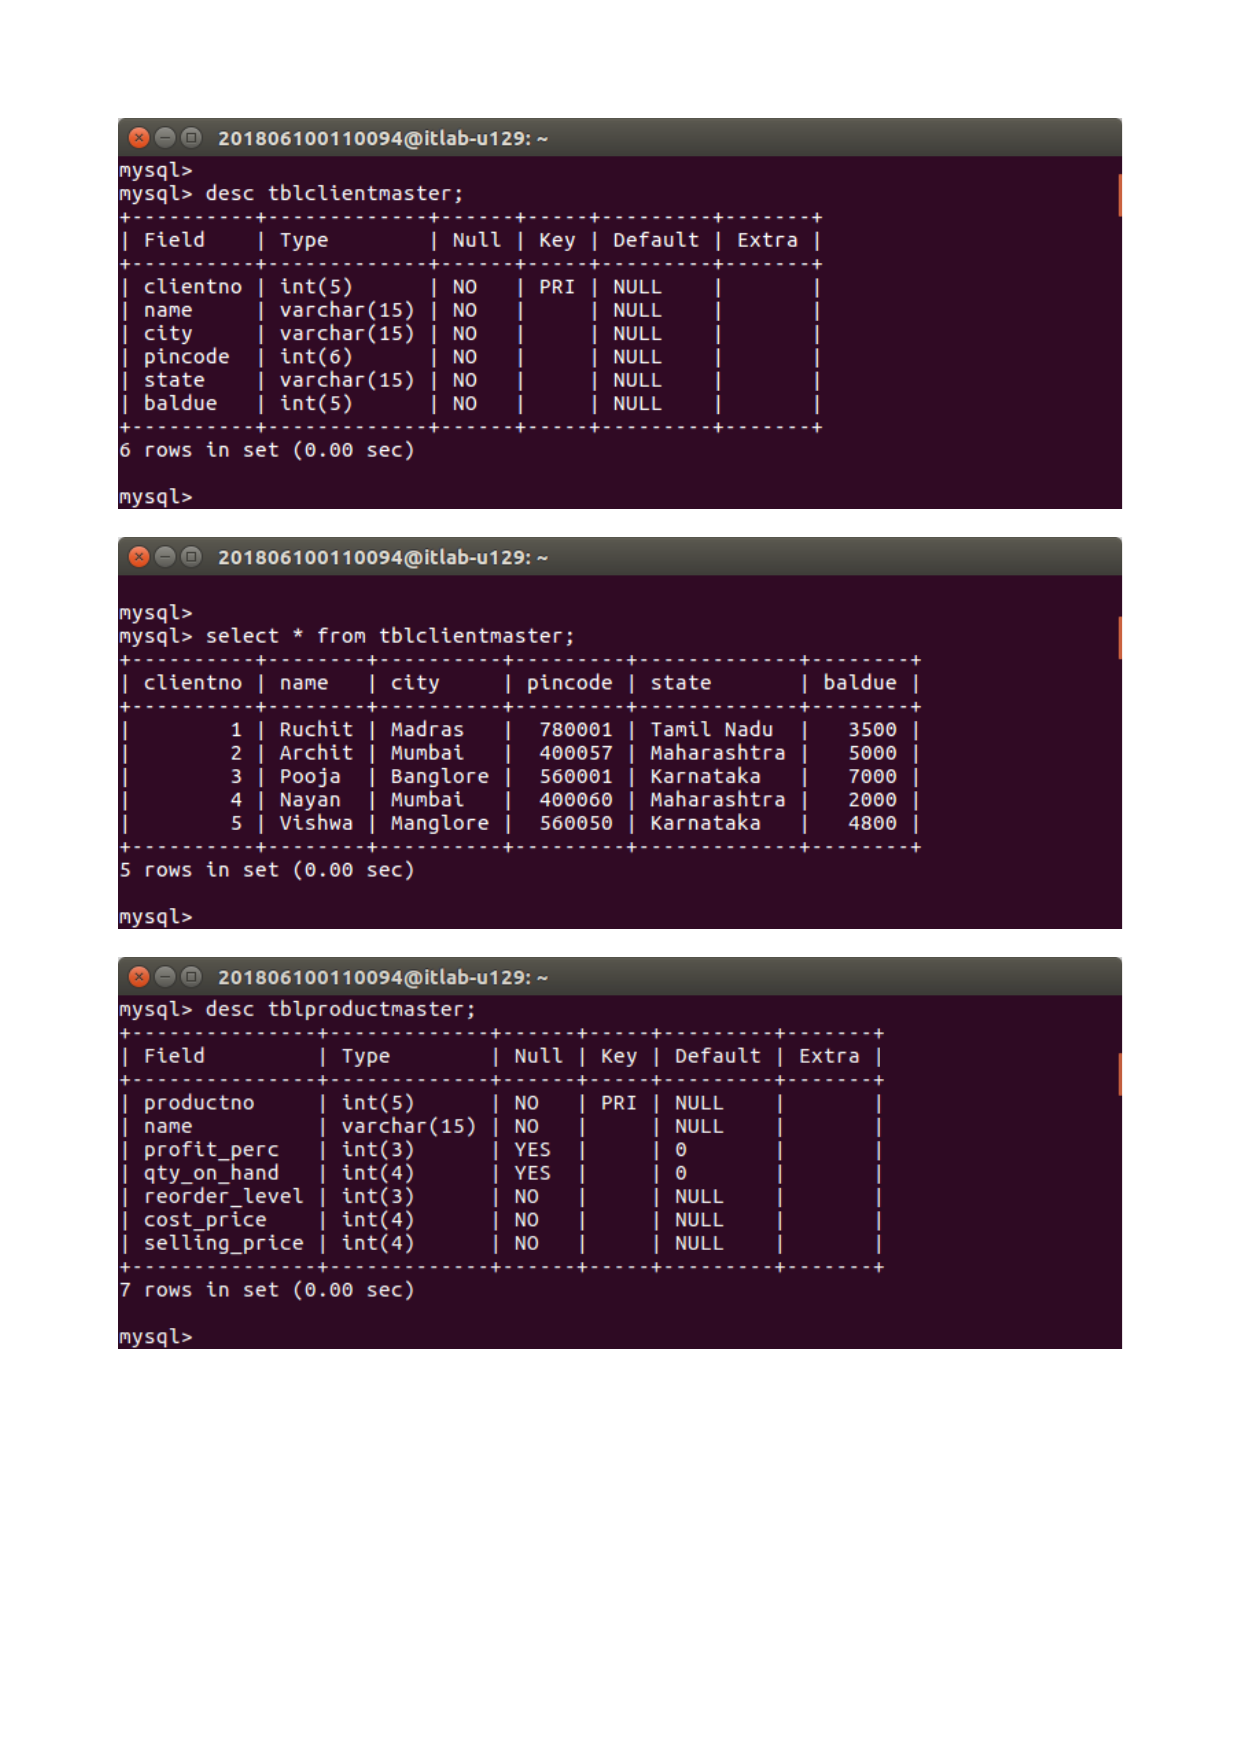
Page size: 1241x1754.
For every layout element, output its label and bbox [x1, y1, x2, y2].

picture [118, 537, 1123, 929]
picture [118, 957, 1123, 1349]
picture [118, 118, 1123, 509]
